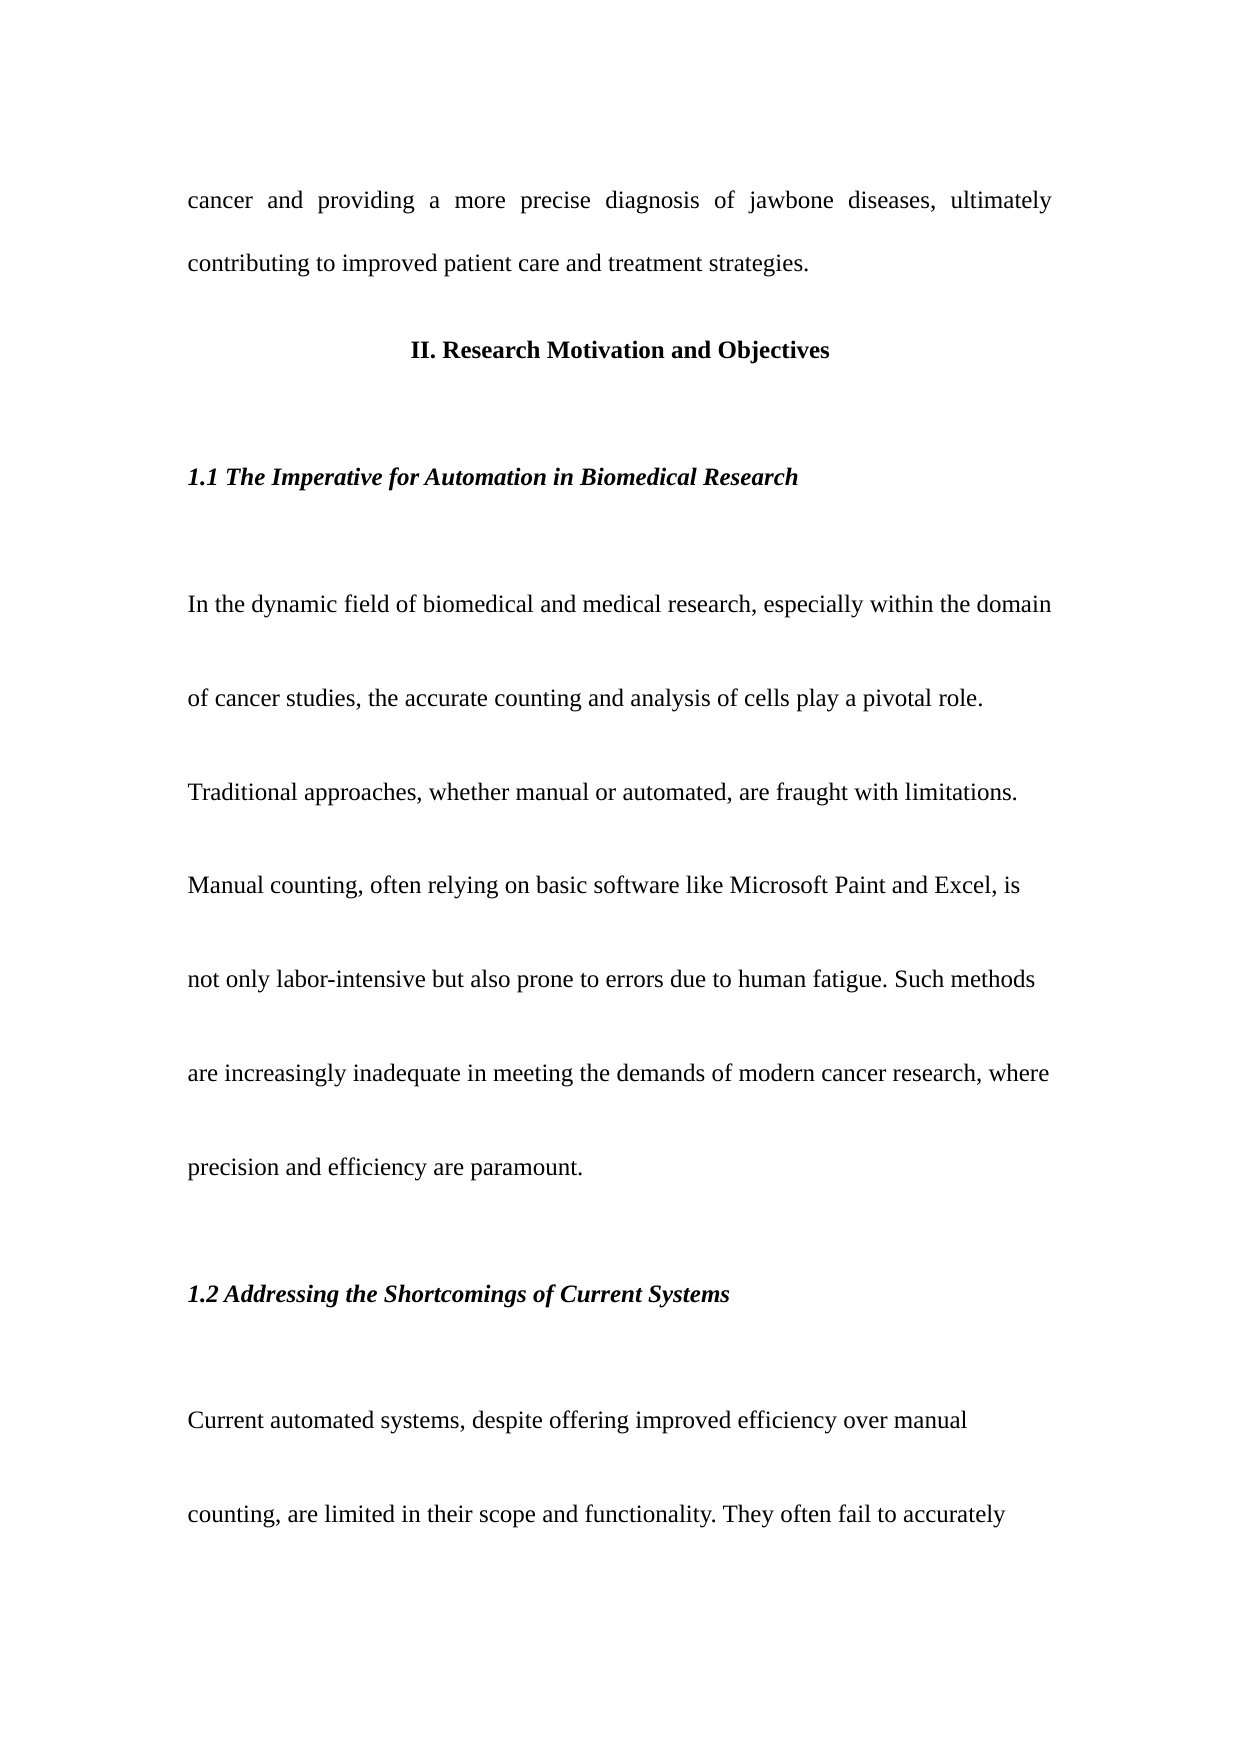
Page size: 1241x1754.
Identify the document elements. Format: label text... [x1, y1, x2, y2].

text 1.1 The Imperative for Automation in Biomedical Research [187, 435, 1053, 498]
text cancer and providing a more precise diagnosis of jawbone diseases, ultimately contributing to improved patient care and treatment strategies. [187, 158, 1053, 283]
text II. Research Motivation and Objectives [187, 308, 1053, 371]
text 1.2 Addressing the Shortcomings of Current Systems [187, 1251, 1053, 1314]
text Current automated systems, despite offering improved efficiency over manual counting, are limited in their scope and functionality. They often fail to accurately [187, 1378, 1053, 1534]
text In the dynamic field of biomedical and medical research, especially within the domain of cancer studies, the accurate counting and analysis of cells play a pivotal role. Traditional approaches, whether manual or automated, are fraught with limitations. Manual counting, often relying on basic software like Microsoft Paint and Excel, is not only labor-intensive but also prone to errors due to human fatigue. Such methods are increasingly inadequate in meeting the demands of modern cancer research, where precision and efficiency are paramount. [187, 562, 1053, 1187]
